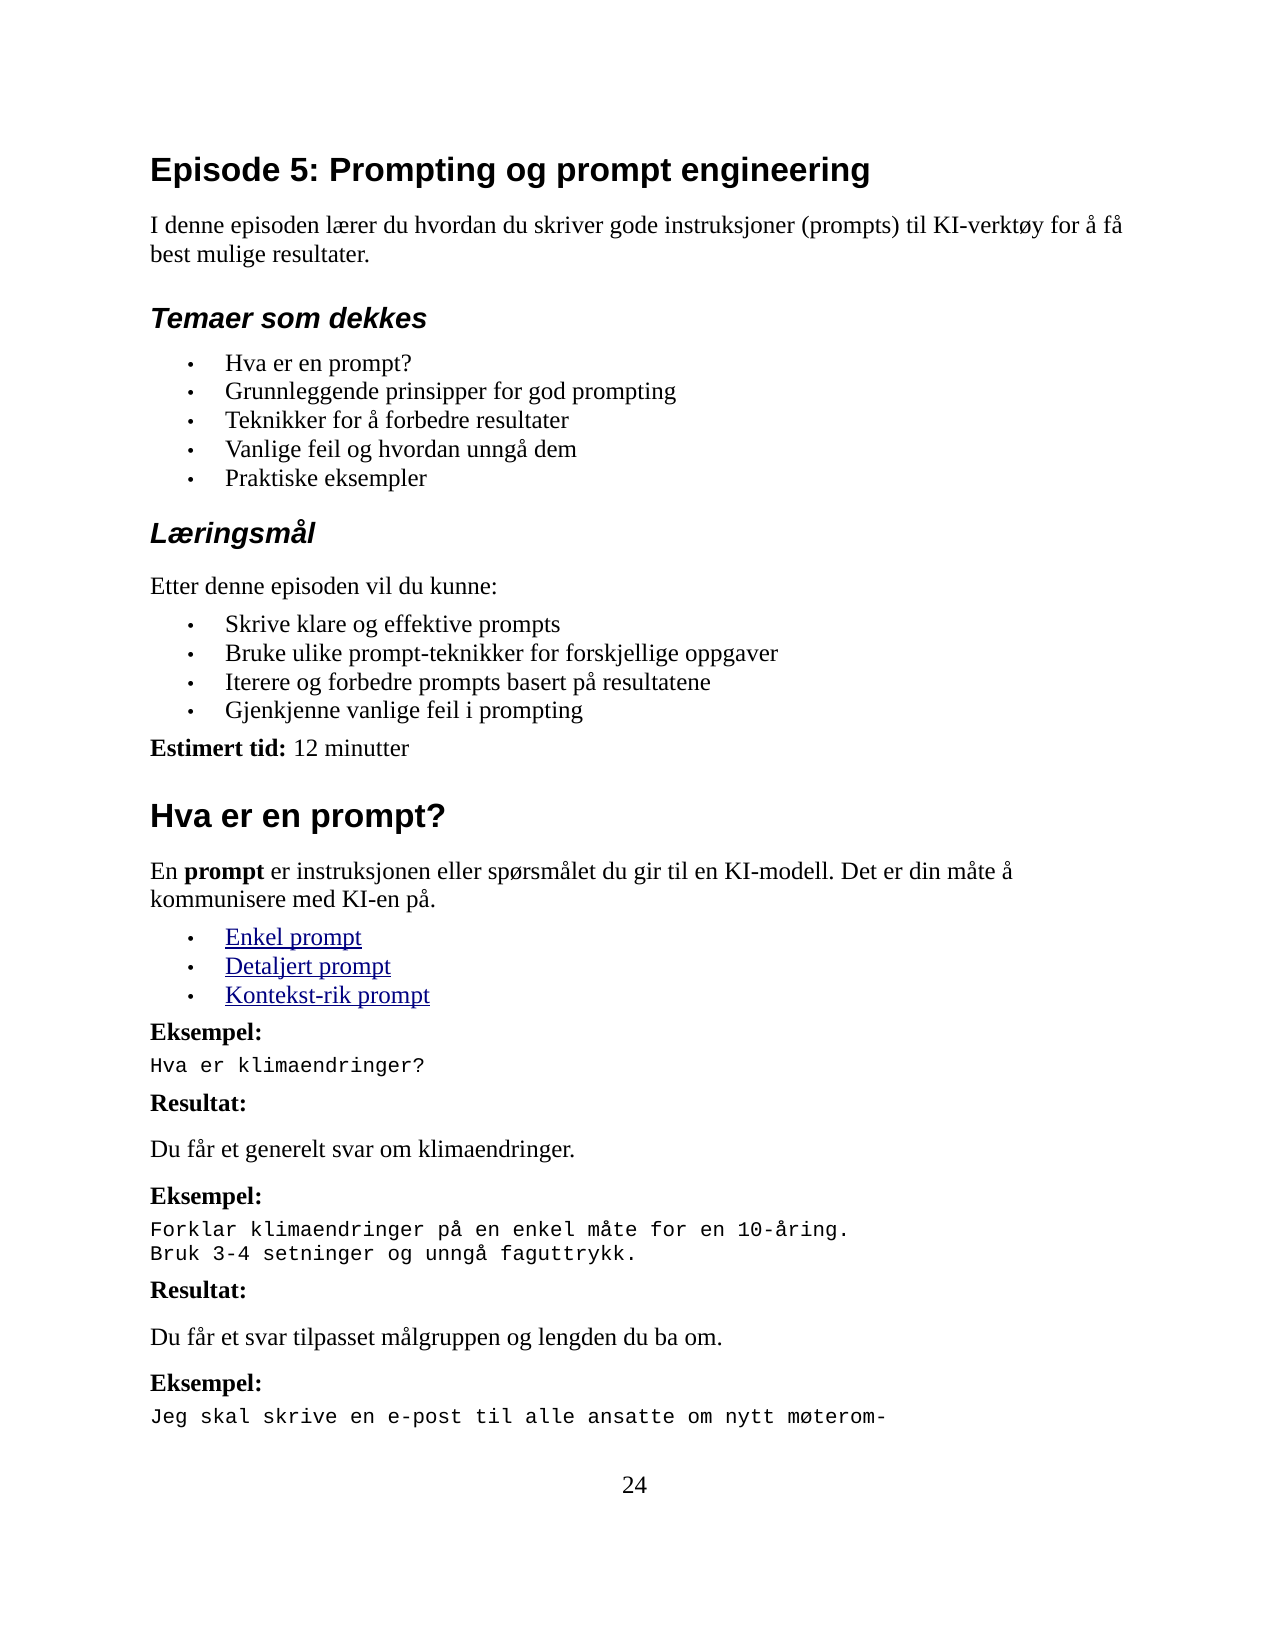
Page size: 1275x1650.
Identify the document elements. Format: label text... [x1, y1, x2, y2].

text I denne episoden lærer du hvordan du skriver gode instruksjoner (prompts) til KI-verktøy for å få best mulige resultater. [150, 210, 1125, 268]
list Grunnleggende prinsipper for god prompting [187, 376, 1125, 405]
text Jeg skal skrive en e-post til alle ansatte om nytt møterom- [150, 1406, 1125, 1430]
text Du får et svar tilpasset målgruppen og lengden du ba om. [150, 1322, 1125, 1351]
list Gjenkjenne vanlige feil i prompting [187, 695, 1125, 724]
text Eksempel: [150, 1368, 1125, 1397]
list Praktiske eksempler [187, 463, 1125, 491]
list Teknikker for å forbedre resultater [187, 405, 1125, 434]
subtitle Episode 5: Prompting og prompt engineering [150, 150, 1125, 189]
text Etter denne episoden vil du kunne: [150, 571, 1125, 600]
list Skrive klare og effektive prompts [187, 609, 1125, 638]
subtitle Hva er en prompt? [150, 796, 1125, 834]
text Estimert tid: 12 minutter [150, 733, 1125, 762]
text Eksempel: [150, 1017, 1125, 1046]
text Du får et generelt svar om klimaendringer. [150, 1134, 1125, 1163]
text Eksempel: [150, 1181, 1125, 1210]
list Iterere og forbedre prompts basert på resultatene [187, 667, 1125, 695]
list Hva er en prompt? [187, 348, 1125, 376]
text Resultat: [150, 1088, 1125, 1117]
text En prompt er instruksjonen eller spørsmålet du gir til en KI-modell. Det er din måte å kommunisere med KI-en på. [150, 856, 1125, 913]
list Vanlige feil og hvordan unngå dem [187, 434, 1125, 463]
list Enkel prompt [187, 922, 1125, 951]
subtitle Temaer som dekkes [150, 302, 1125, 335]
list Detaljert prompt [187, 951, 1125, 980]
text Resultat: [150, 1275, 1125, 1304]
text Hva er klimaendringer? [150, 1055, 1125, 1079]
subtitle Læringsmål [150, 516, 1125, 550]
list Kontekst-rik prompt [187, 980, 1125, 1008]
list Bruke ulike prompt-teknikker for forskjellige oppgaver [187, 638, 1125, 667]
text Forklar klimaendringer på en enkel måte for en 10-åring. [150, 1219, 1125, 1242]
text Bruk 3-4 setninger og unngå faguttrykk. [150, 1242, 1125, 1266]
